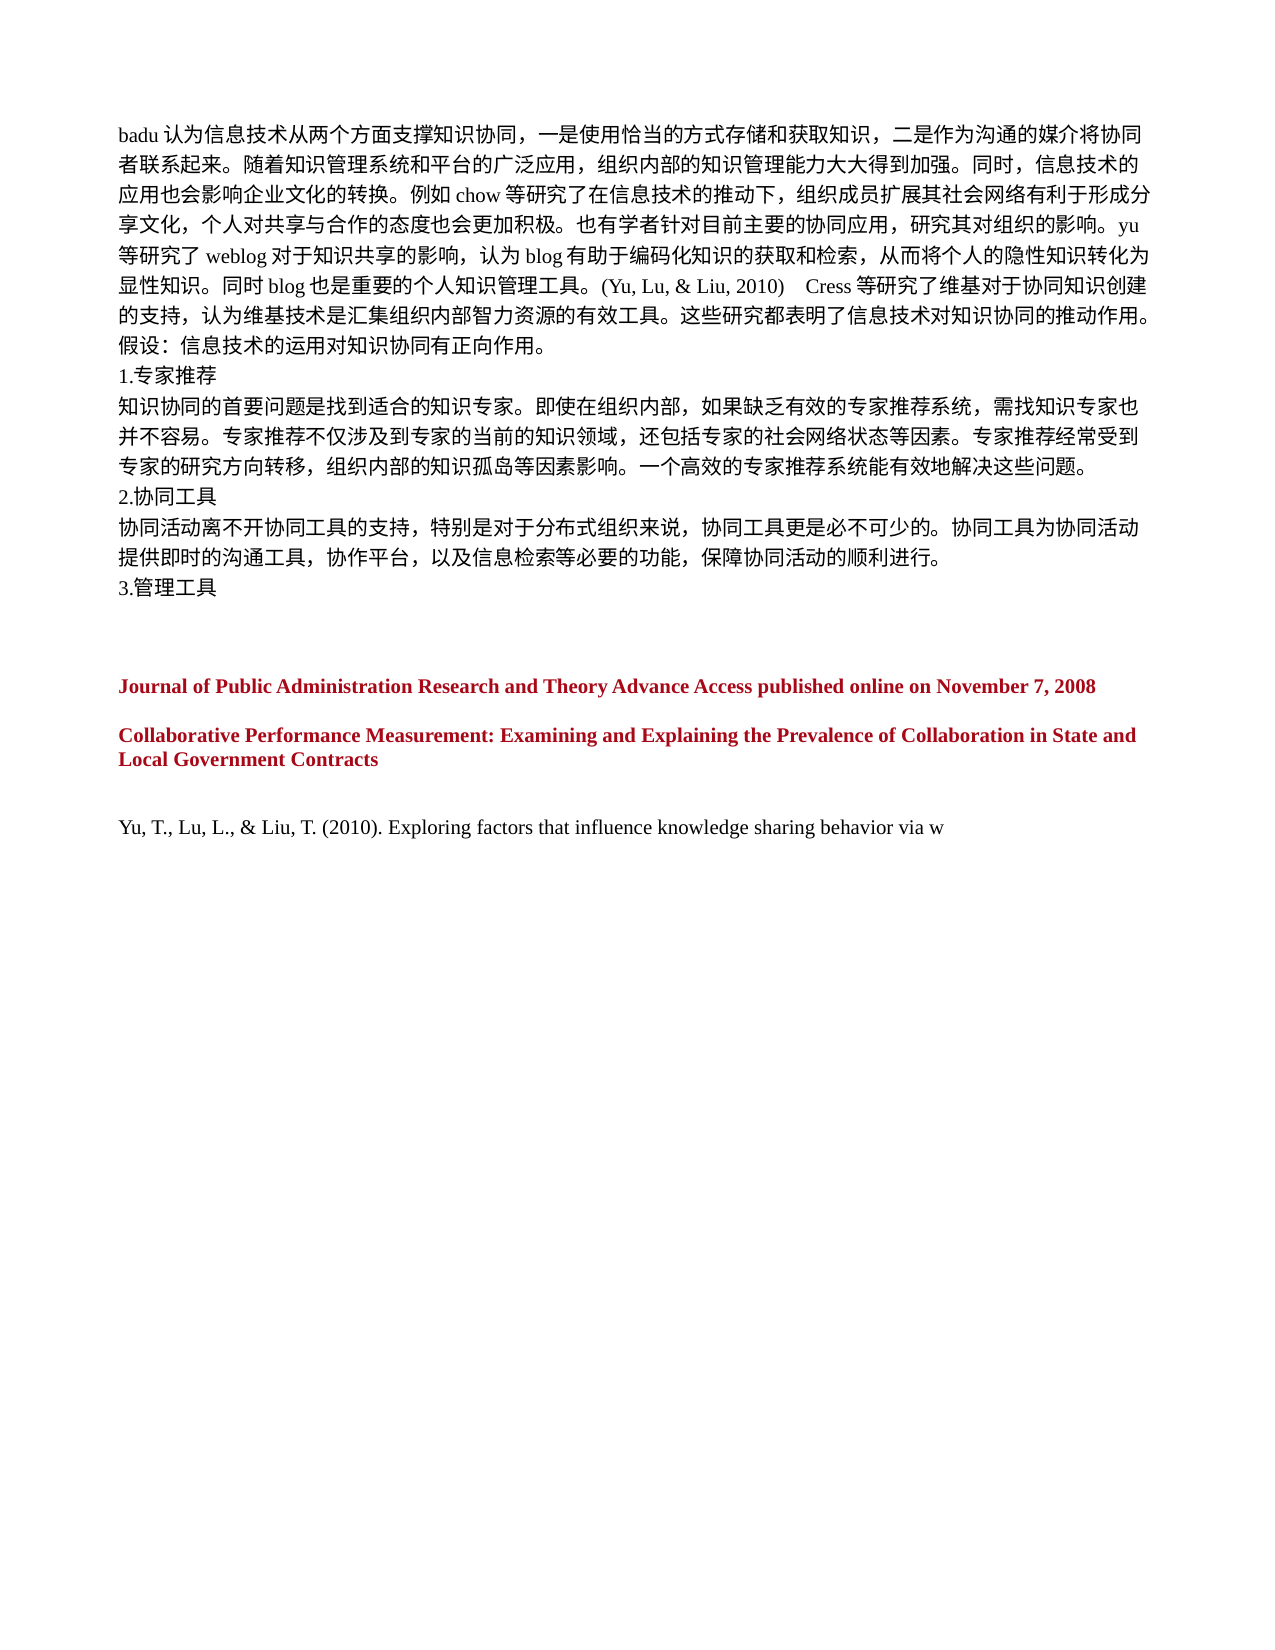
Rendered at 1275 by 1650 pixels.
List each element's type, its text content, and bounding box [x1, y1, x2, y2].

text 1.专家推荐 [118, 360, 1157, 390]
subtitle Collaborative Performance Measurement: Examining and Explaining the Prevalence of Collaboration in State and Local Government Contracts [118, 723, 1157, 771]
text 知识协同的首要问题是找到适合的知识专家。即使在组织内部，如果缺乏有效的专家推荐系统，需找知识专家也并不容易。专家推荐不仅涉及到专家的当前的知识领域，还包括专家的社会网络状态等因素。专家推荐经常受到专家的研究方向转移，组织内部的知识孤岛等因素影响。一个高效的专家推荐系统能有效地解决这些问题。 [118, 390, 1157, 481]
text 3.管理工具 [118, 571, 1157, 601]
text 2.协同工具 [118, 481, 1157, 511]
text 协同活动离不开协同工具的支持，特别是对于分布式组织来说，协同工具更是必不可少的。协同工具为协同活动提供即时的沟通工具，协作平台，以及信息检索等必要的功能，保障协同活动的顺利进行。 [118, 511, 1157, 571]
text Journal of Public Administration Research and Theory Advance Access published online on November 7, 2008 [118, 674, 1157, 698]
text ﻿﻿Yu, T., Lu, L., & Liu, T. (2010). Exploring factors that influence knowledge sharing behavior via w [118, 783, 1157, 841]
text 假设：信息技术的运用对知识协同有正向作用。 [118, 329, 1157, 360]
text badu认为信息技术从两个方面支撑知识协同，一是使用恰当的方式存储和获取知识，二是作为沟通的媒介将协同者联系起来。随着知识管理系统和平台的广泛应用，组织内部的知识管理能力大大得到加强。同时，信息技术的应用也会影响企业文化的转换。例如chow等研究了在信息技术的推动下，组织成员扩展其社会网络有利于形成分享文化，个人对共享与合作的态度也会更加积极。也有学者针对目前主要的协同应用，研究其对组织的影响。yu等研究了weblog对于知识共享的影响，认为blog有助于编码化知识的获取和检索，从而将个人的隐性知识转化为显性知识。同时blog也是重要的个人知识管理工具。(Yu, Lu, & Liu, 2010) ⁠ Cress等研究了维基对于协同知识创建的支持，认为维基技术是汇集组织内部智力资源的有效工具。这些研究都表明了信息技术对知识协同的推动作用。 [118, 118, 1157, 329]
